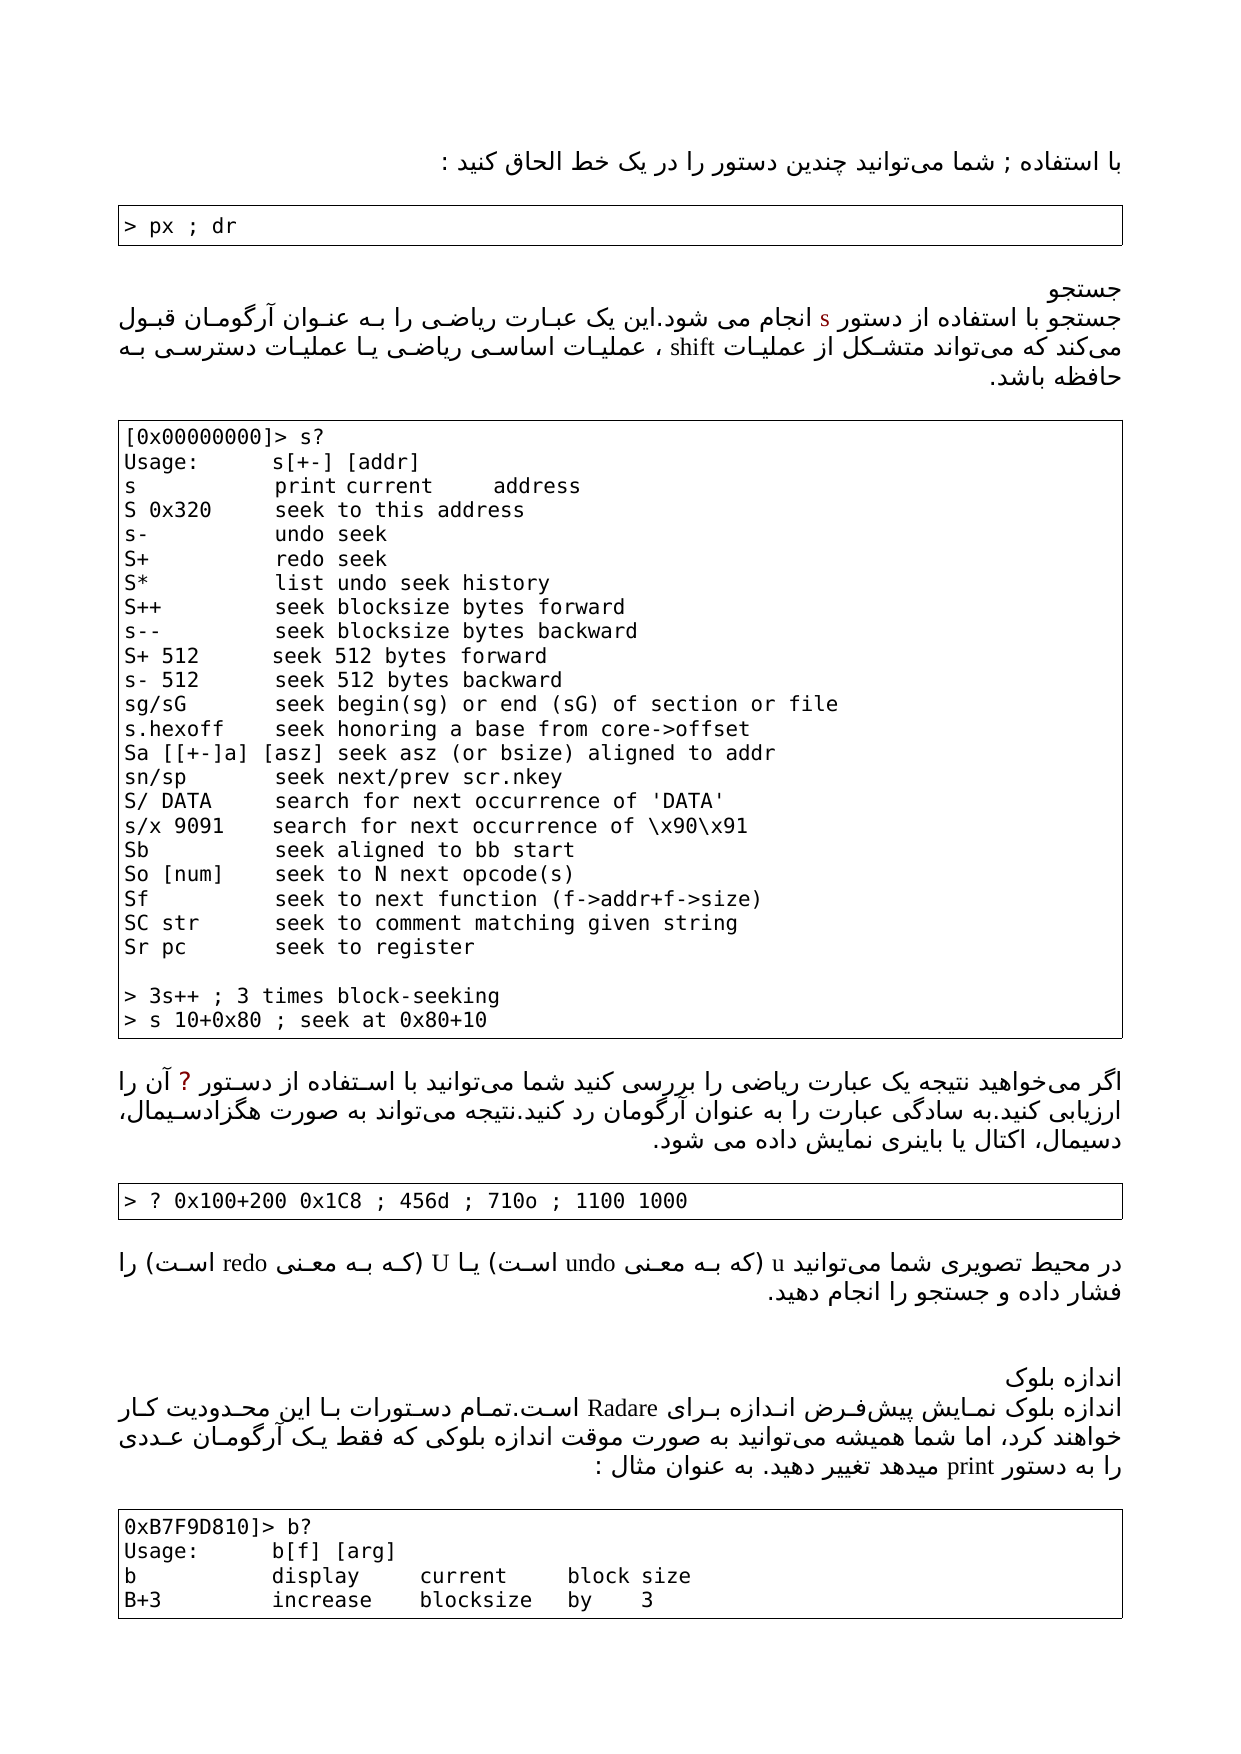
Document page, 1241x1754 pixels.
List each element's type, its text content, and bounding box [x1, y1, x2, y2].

text در محیط تصویری شما می‌توانید u (که به معنی undo است) یا U (که به معنی redo است) را فشار داده و جستجو را انجام دهید. [118, 1248, 1122, 1306]
text اندازه بلوک [118, 1364, 1122, 1393]
text اگر می‌خواهید نتیجه یک عبارت ریاضی را بررسی کنید شما می‌توانید با استفاده از دستور ? آن را ارزیابی کنید.به سادگی عبارت را به عنوان آرگومان رد کنید.نتیجه می‌تواند به صورت هگزادسیمال، دسیمال، اکتال یا باینری نمایش داده می شود. [118, 1067, 1122, 1154]
text جستجو با استفاده از دستور s انجام می شود.این یک عبارت ریاضی را به عنوان آرگومان قبول می‌کند که می‌تواند متشکل از عملیات shift ، عملیات اساسی ریاضی یا عملیات دسترسی به حافظه باشد. [118, 303, 1122, 391]
text اندازه بلوک نمایش پیش‌فرض اندازه برای Radare است.تمام دستورات با این محدودیت کار خواهند کرد، اما شما همیشه می‌توانید به صورت موقت اندازه بلوکی که فقط یک آرگومان عددی را به دستور print میدهد تغییر دهید. به عنوان مثال : [118, 1393, 1122, 1481]
text با استفاده ; شما می‌توانید چندین دستور را در یک خط الحاق کنید : [118, 147, 1122, 176]
table_header [0x00000000]> s? Usage: s[+-] [addr] s print current address S 0x320 seek to this address s- undo seek S+ redo seek S* list undo seek history S++ seek blocksize bytes forward s-- seek blocksize bytes backward S+ 512 seek 512 bytes forward s- 512 seek 512 bytes backward sg/sG seek begin(sg) or end (sG) of section or file s.hexoff seek honoring a base from core->offset Sa [[+-]a] [asz] seek asz (or bsize) aligned to addr sn/sp seek next/prev scr.nkey S/ DATA search for next occurrence of 'DATA' s/x 9091 search for next occurrence of \x90\x91 Sb seek aligned to bb start So [num] seek to N next opcode(s) Sf seek to next function (f->addr+f->size) SC str seek to comment matching given string Sr pc seek to register > 3s++ ; 3 times block-seeking > s 10+0x80 ; seek at 0x80+10 [119, 421, 1122, 1038]
table_header > px ; dr [119, 206, 1122, 245]
text جستجو [118, 274, 1122, 303]
table_header 0xB7F9D810]> b? Usage: b[f] [arg] b display current block size B+3 increase blocksize by 3 [119, 1510, 1122, 1618]
table_header > ? 0x100+200 0x1C8 ; 456d ; 710o ; 1100 1000 [119, 1184, 1122, 1219]
